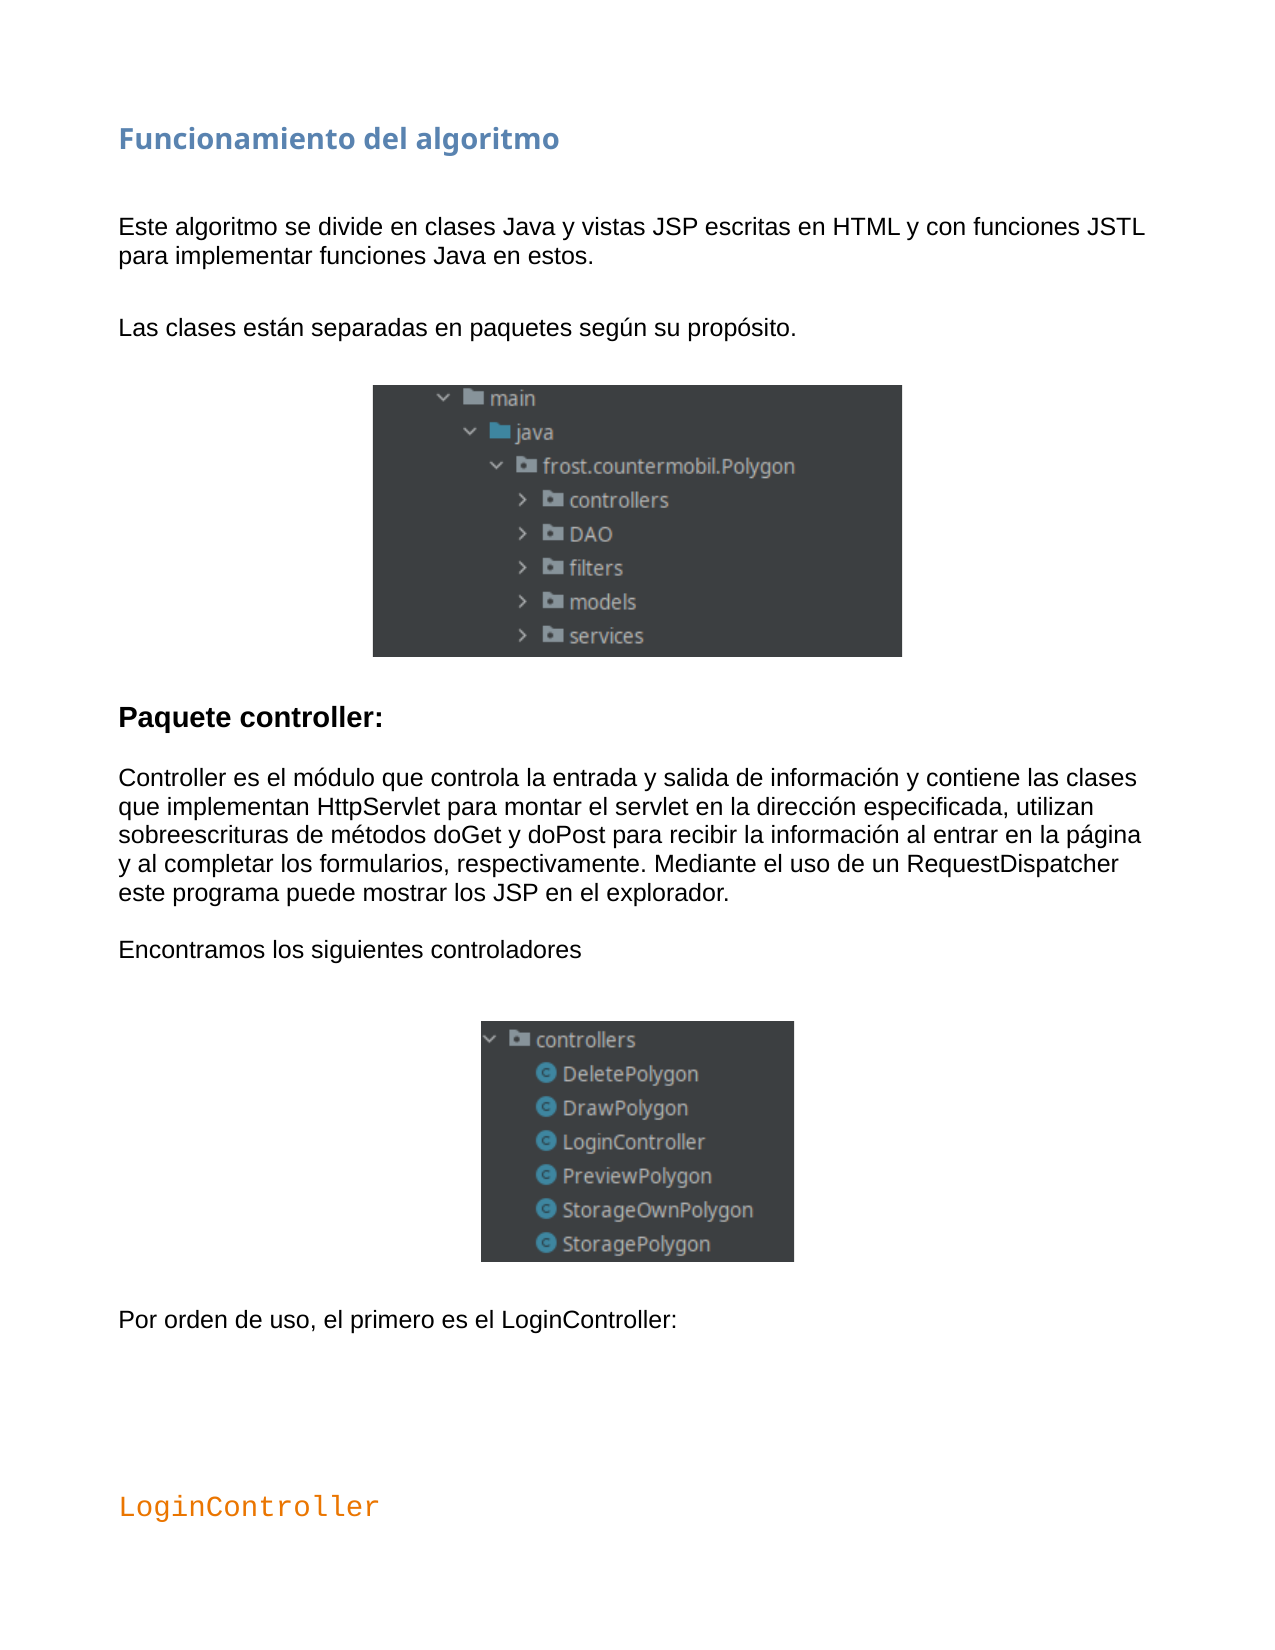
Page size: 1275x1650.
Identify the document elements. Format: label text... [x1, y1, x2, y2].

text Encontramos los siguientes controladores [118, 906, 1157, 964]
text Este algoritmo se divide en clases Java y vistas JSP escritas en HTML y con funciones JSTL para implementar funciones Java en estos. [118, 212, 1157, 269]
text Las clases están separadas en paquetes según su propósito. [118, 313, 1157, 342]
picture [481, 1021, 795, 1262]
picture [372, 385, 903, 657]
text Paquete controller: [118, 700, 1157, 734]
text Por orden de uso, el primero es el LoginController: [118, 1305, 1157, 1334]
text Funcionamiento del algoritmo [118, 118, 1157, 158]
text Controller es el módulo que controla la entrada y salida de información y contiene las clases que implementan HttpServlet para montar el servlet en la dirección especificada, utilizan sobreescrituras de métodos doGet y doPost para recibir la información al entrar en la página y al completar los formularios, respectivamente. Mediante el uso de un RequestDispatcher este programa puede mostrar los JSP en el explorador. [118, 763, 1157, 906]
text LoginController [118, 1492, 1157, 1525]
